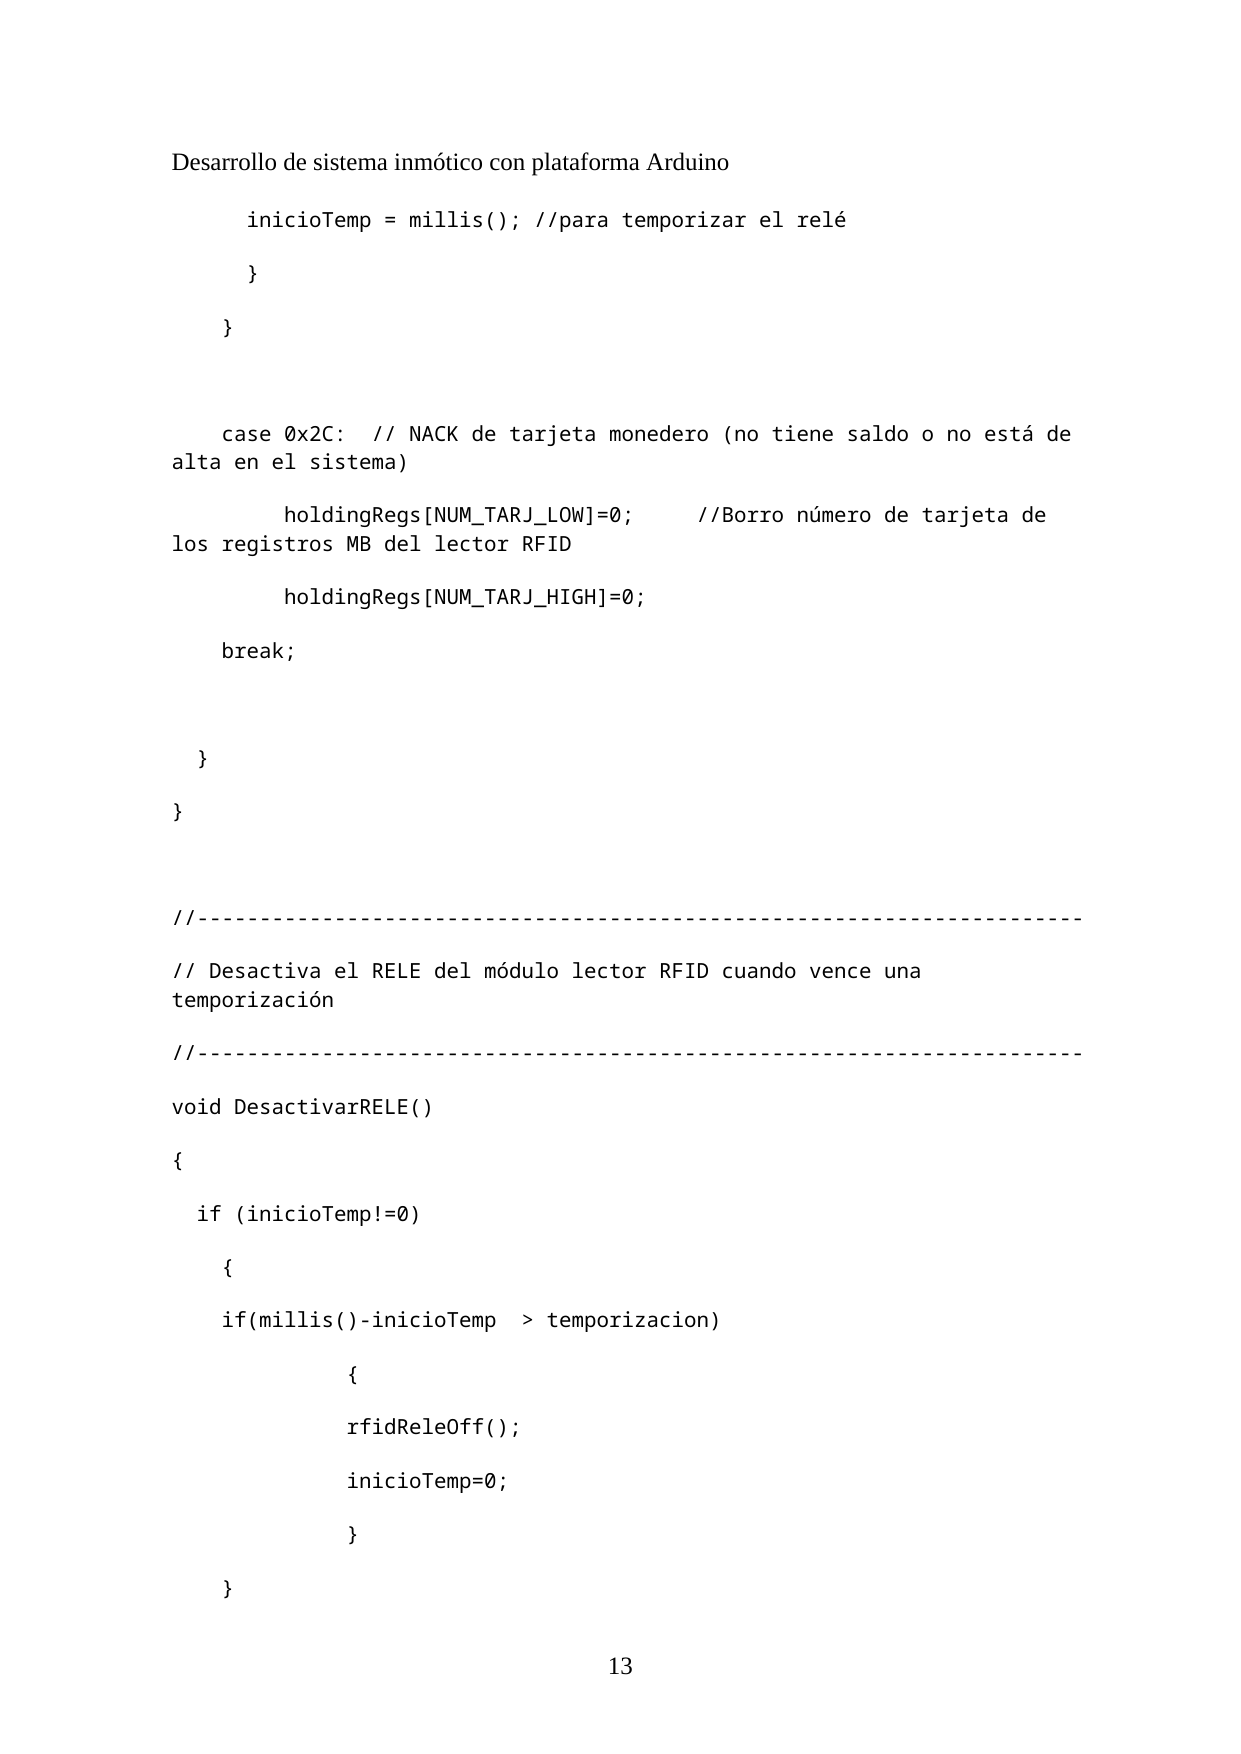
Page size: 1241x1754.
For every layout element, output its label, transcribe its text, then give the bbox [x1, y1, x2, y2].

text void DesactivarRELE() [171, 1092, 1092, 1120]
text { [171, 1145, 1092, 1174]
text rfidReleOff(); [171, 1412, 1092, 1441]
text case 0x2C: // NACK de tarjeta monedero (no tiene saldo o no está de alta en el sistema) [171, 419, 1092, 476]
text if (inicioTemp!=0) [171, 1199, 1092, 1227]
text { [171, 1252, 1092, 1281]
text } [171, 796, 1092, 824]
text } [171, 312, 1092, 340]
text break; [171, 636, 1092, 664]
text inicioTemp = millis(); //para temporizar el relé [171, 205, 1092, 233]
text } [171, 1519, 1092, 1548]
text } [171, 258, 1092, 287]
text holdingRegs[NUM_TARJ_HIGH]=0; [171, 582, 1092, 611]
text holdingRegs[NUM_TARJ_LOW]=0; //Borro número de tarjeta de los registros MB del lector RFID [171, 501, 1092, 557]
text if(millis()-inicioTemp > temporizacion) [171, 1306, 1092, 1334]
text { [171, 1359, 1092, 1387]
text // Desactiva el RELE del módulo lector RFID cuando vence una temporización [171, 956, 1092, 1013]
text //----------------------------------------------------------------------- [171, 1038, 1092, 1067]
text } [171, 1573, 1092, 1601]
text //----------------------------------------------------------------------- [171, 903, 1092, 931]
text inicioTemp=0; [171, 1466, 1092, 1494]
text } [171, 743, 1092, 771]
